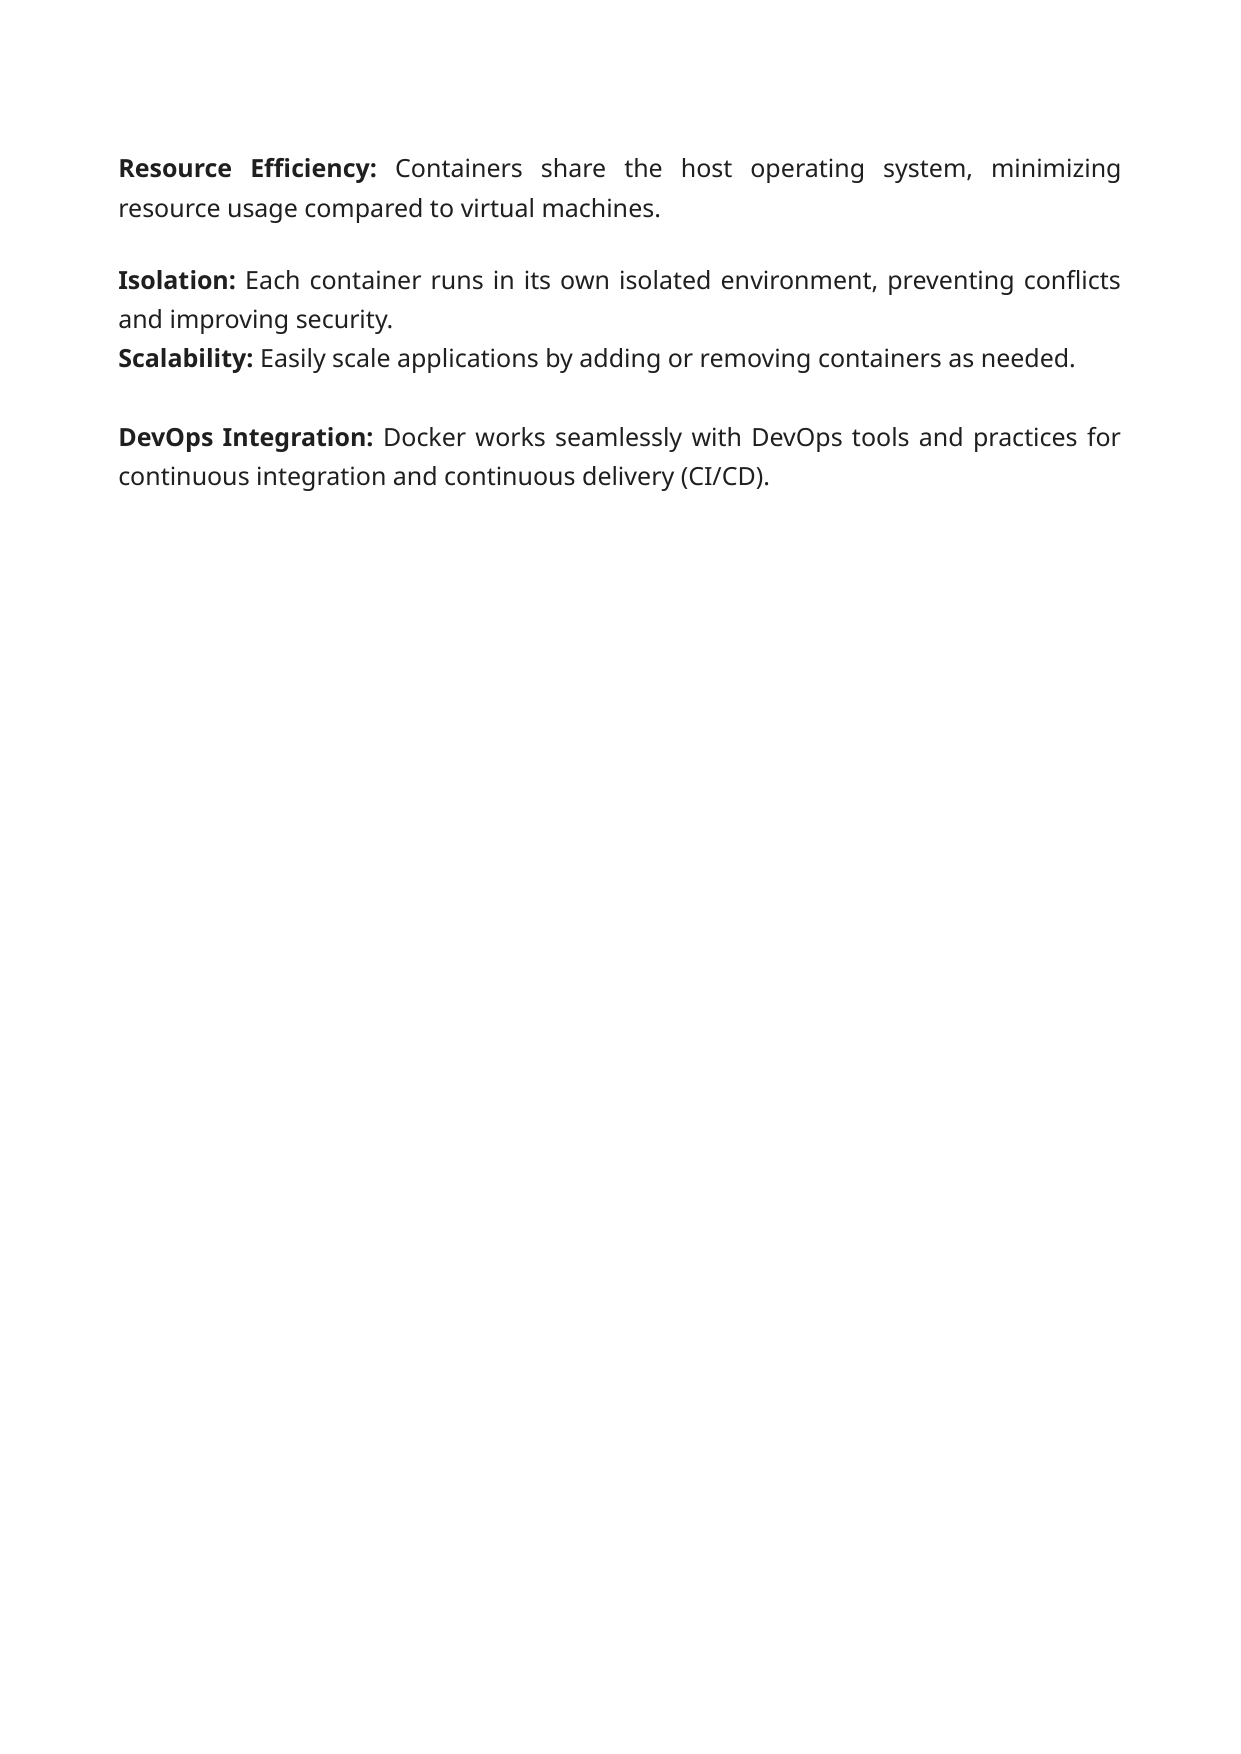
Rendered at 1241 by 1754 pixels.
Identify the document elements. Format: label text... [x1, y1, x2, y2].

text Scalability: Easily scale applications by adding or removing containers as needed. [118, 341, 1122, 375]
text Isolation: Each container runs in its own isolated environment, preventing conflicts and improving security. [118, 262, 1122, 336]
text Resource Efficiency: Containers share the host operating system, minimizing resource usage compared to virtual machines. [118, 151, 1122, 224]
text DevOps Integration: Docker works seamlessly with DevOps tools and practices for continuous integration and continuous delivery (CI/CD). [118, 419, 1122, 492]
